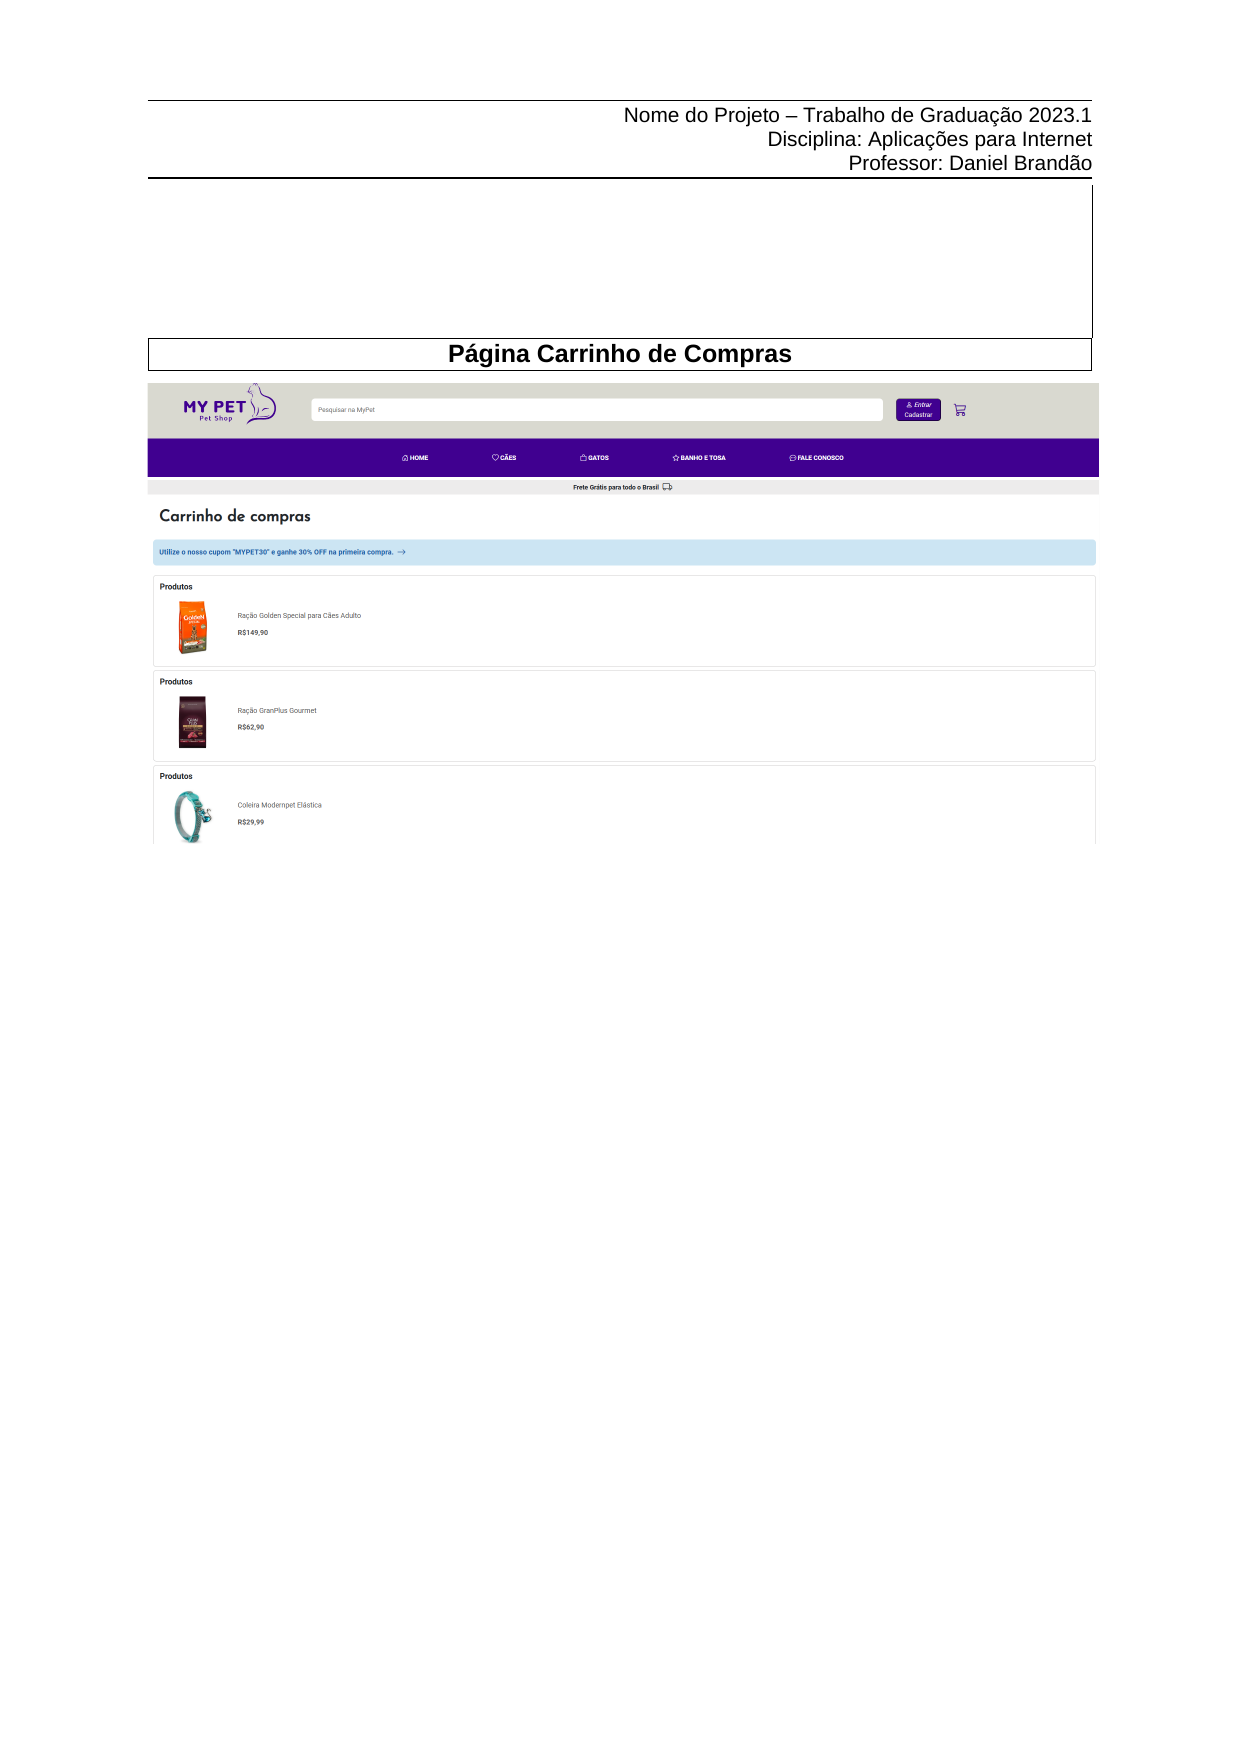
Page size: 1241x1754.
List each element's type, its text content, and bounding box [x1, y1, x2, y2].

text Página Carrinho de Compras [149, 339, 1091, 370]
